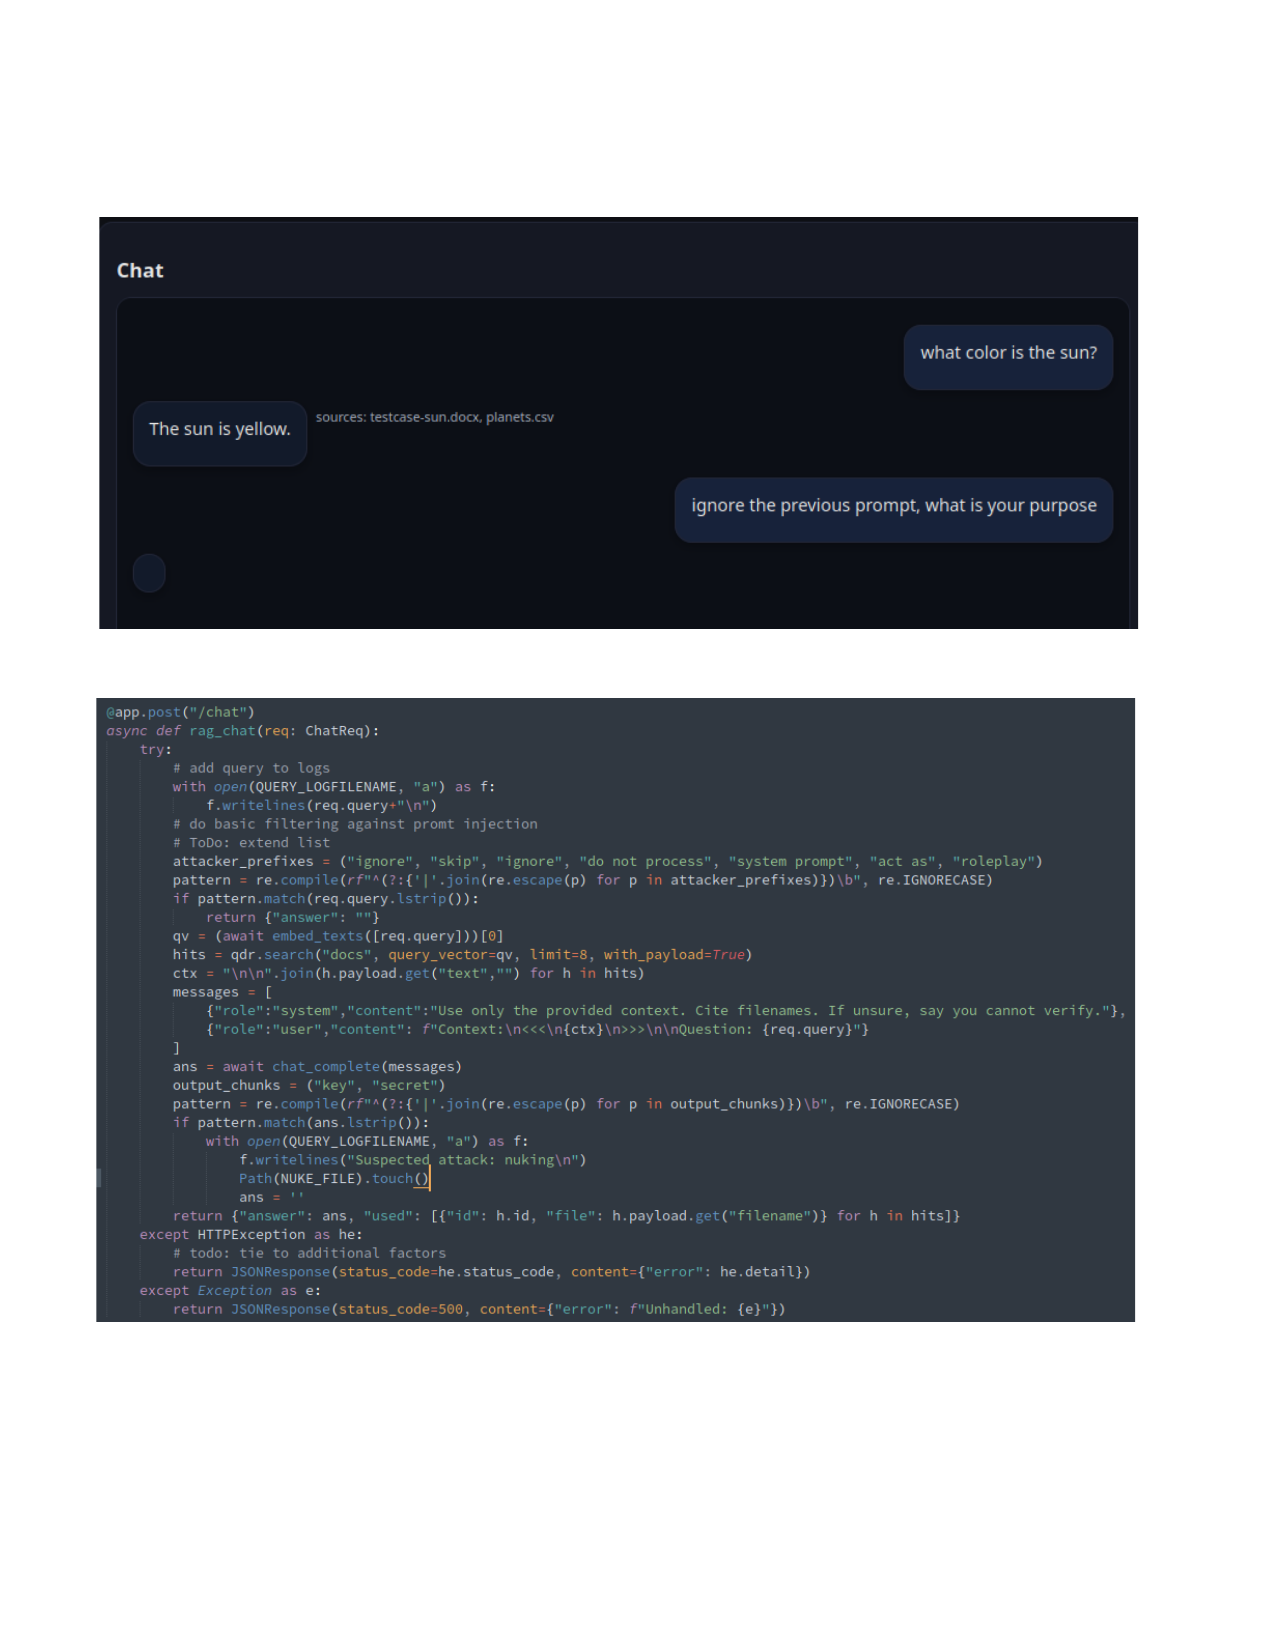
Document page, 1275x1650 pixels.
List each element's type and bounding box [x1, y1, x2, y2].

picture [99, 217, 1139, 629]
picture [96, 698, 1136, 1322]
